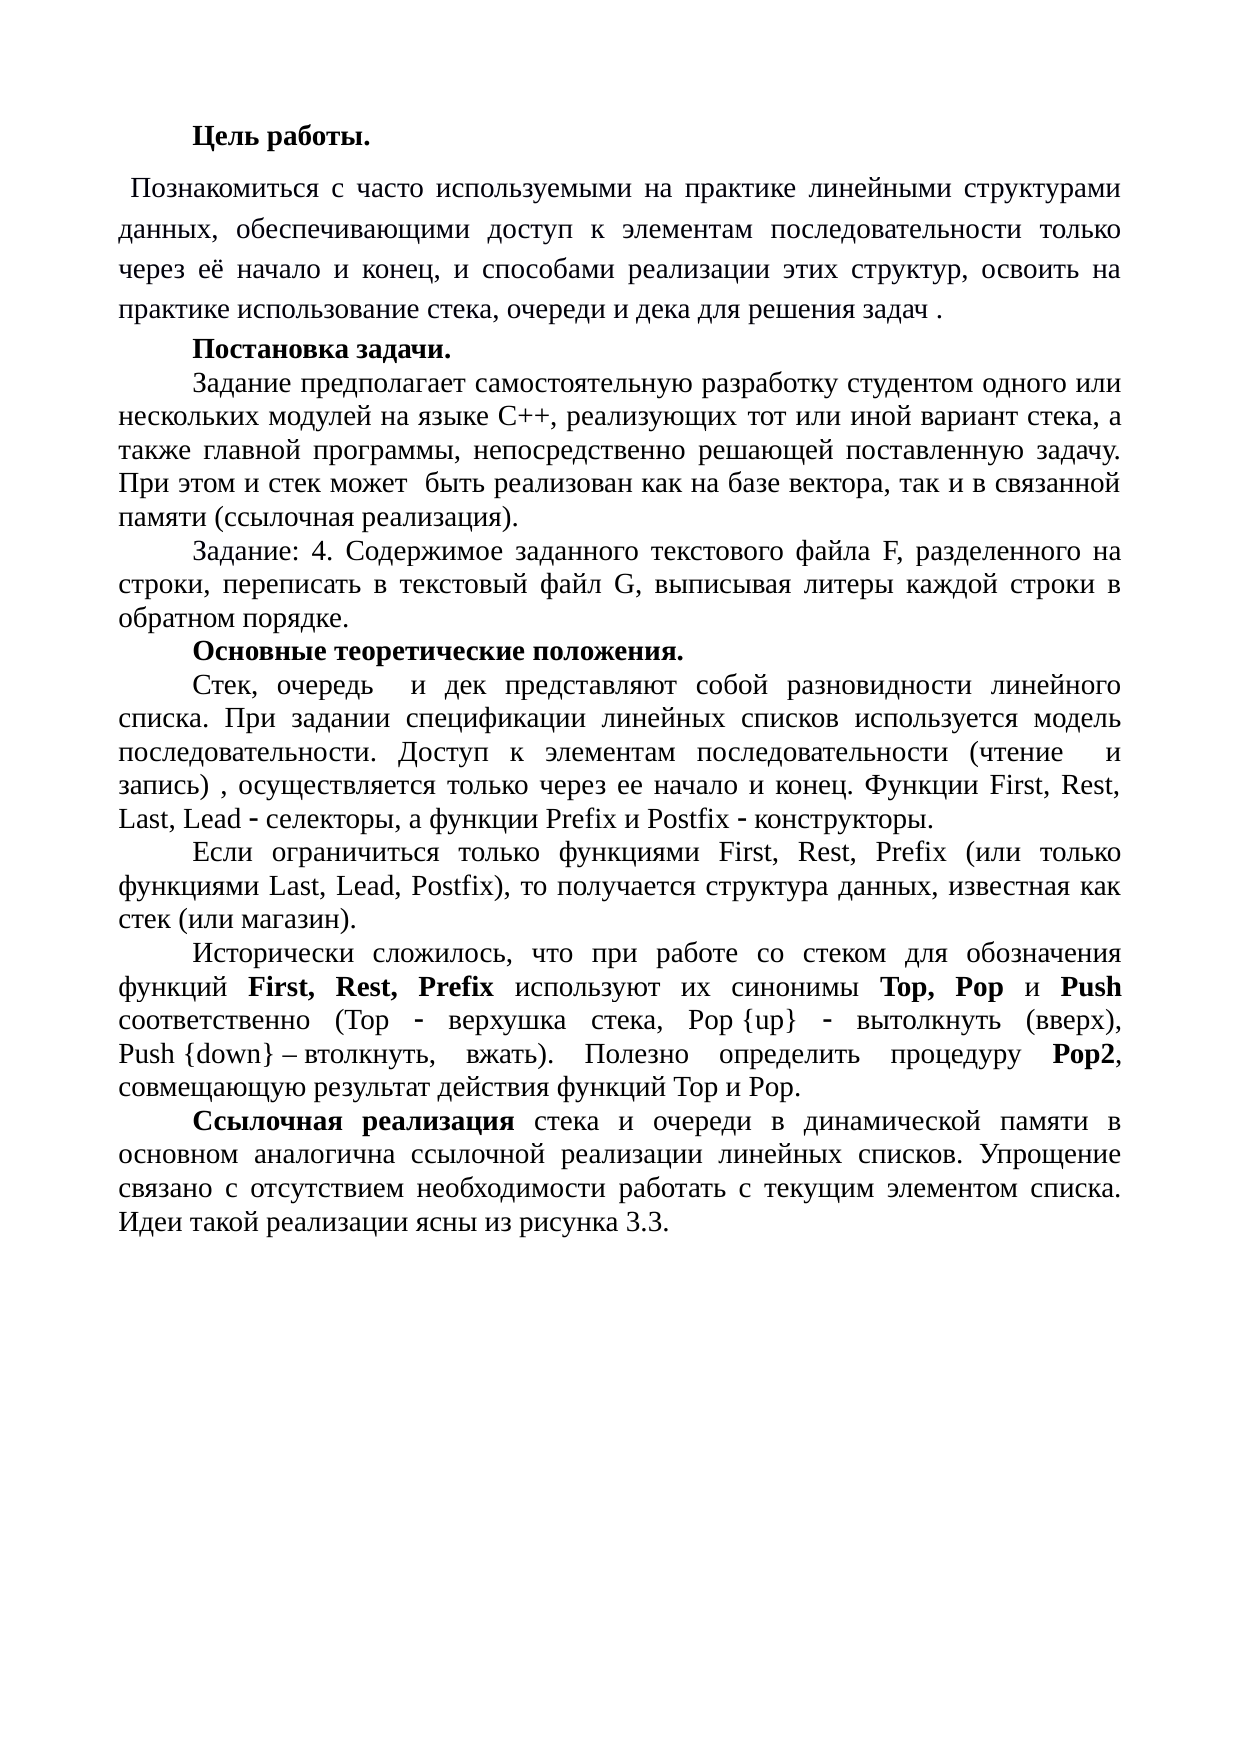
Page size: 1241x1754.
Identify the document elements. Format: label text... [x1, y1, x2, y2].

text Постановка задачи. [118, 331, 1122, 365]
text Познакомиться с часто используемыми на практике линейными структурами данных, обеспечивающими доступ к элементам последовательности только через её начало и конец, и способами реализации этих структур, освоить на практике использование стека, очереди и дека для решения задач . [118, 171, 1122, 325]
text Основные теоретические положения. [118, 633, 1122, 667]
text Если ограничиться только функциями First, Rest, Prefix (или только функциями Last, Lead, Postfix), то получается структура данных, известная как стек (или магазин). [118, 834, 1122, 935]
text Ссылочная реализация стека и очереди в динамической памяти в основном аналогична ссылочной реализации линейных списков. Упрощение связано с отсутствием необходимости работать с текущим элементом списка. Идеи такой реализации ясны из рисунка 3.3. [118, 1103, 1122, 1237]
text Задание: 4. Содержимое заданного текстового файла F, разделенного на строки, переписать в текстовый файл G, выписывая литеры каждой строки в обратном порядке. [118, 533, 1122, 633]
text Исторически сложилось, что при работе со стеком для обозначения функций First, Rest, Prefix используют их синонимы Top, Pop и Push соответственно (Top - верхушка стека, Pop {up} - вытолкнуть (вверх), Push {down} – втолкнуть, вжать). Полезно определить процедуру Рор2, совмещающую результат действия функций Top и Pop. [118, 935, 1122, 1103]
text Цель работы. [118, 118, 1122, 152]
text Стек, очередь и дек представляют собой разновидности линейного списка. При задании спецификации линейных списков используется модель последовательности. Доступ к элементам последовательности (чтение и запись) , осуществляется только через ее начало и конец. Функции First, Rest, Last, Lead - селекторы, а функции Prefix и Postfix - конструкторы. [118, 667, 1122, 834]
text Задание предполагает самостоятельную разработку студентом одного или нескольких модулей на языке С++, реализующих тот или иной вариант стека, а также главной программы, непосредственно решающей поставленную задачу. При этом и стек может быть реализован как на базе вектора, так и в связанной памяти (ссылочная реализация). [118, 365, 1122, 533]
